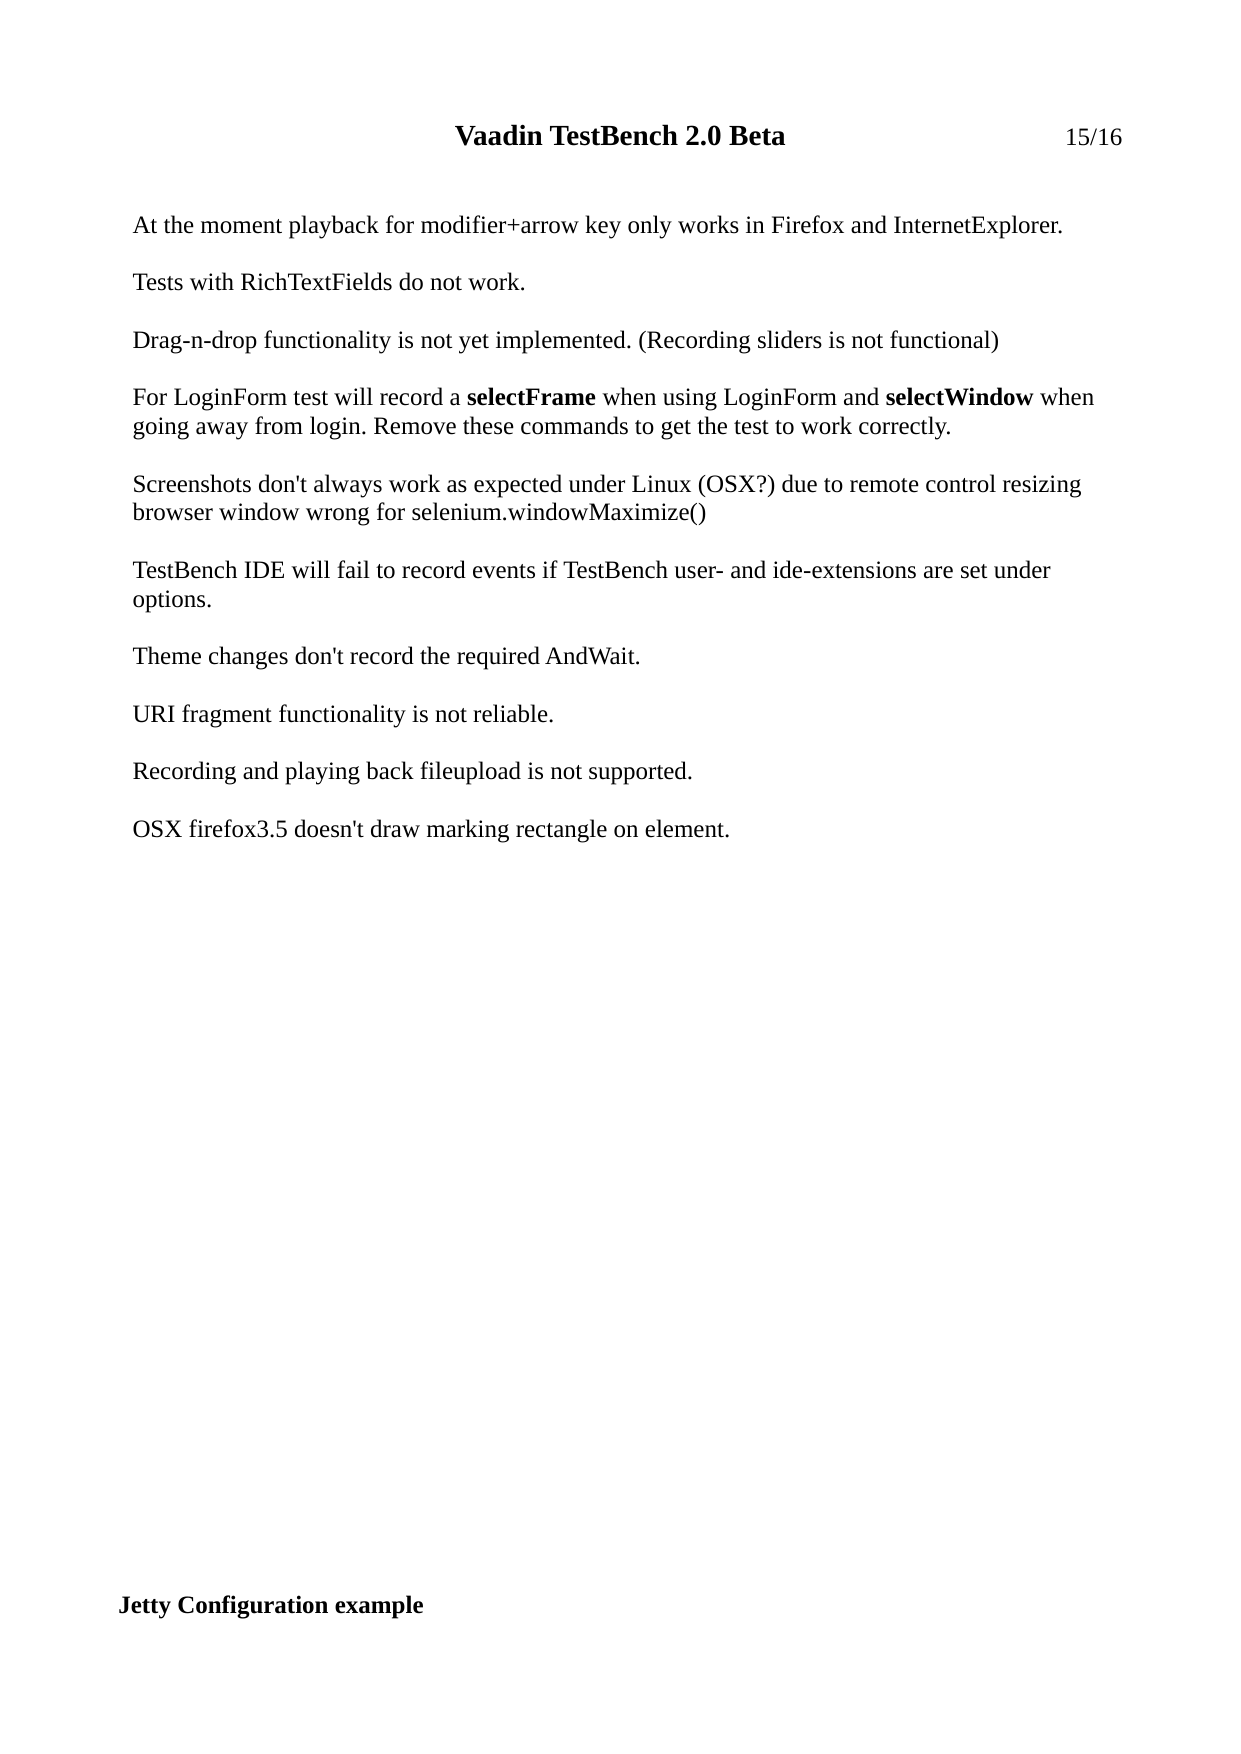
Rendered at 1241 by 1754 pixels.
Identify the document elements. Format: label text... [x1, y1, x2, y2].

text For LoginForm test will record a selectFrame when using LoginForm and selectWindow when going away from login. Remove these commands to get the test to work correctly. [132, 382, 1122, 440]
text Drag-n-drop functionality is not yet implemented. (Recording sliders is not functional) [132, 325, 1122, 354]
text Recording and playing back fileupload is not supported. [132, 756, 1122, 785]
text TestBench IDE will fail to record events if TestBench user- and ide-extensions are set under options. [132, 555, 1122, 612]
text Jetty Configuration example [118, 1590, 1122, 1619]
text Theme changes don't record the required AndWait. [132, 641, 1122, 670]
text URI fragment functionality is not reliable. [132, 699, 1122, 727]
text OSX firefox3.5 doesn't draw marking rectangle on element. [132, 814, 1122, 842]
text Tests with RichTextFields do not work. [132, 267, 1122, 296]
text At the moment playback for modifier+arrow key only works in Firefox and InternetExplorer. [132, 210, 1122, 239]
text Screenshots don't always work as expected under Linux (OSX?) due to remote control resizing browser window wrong for selenium.windowMaximize() [132, 469, 1122, 526]
